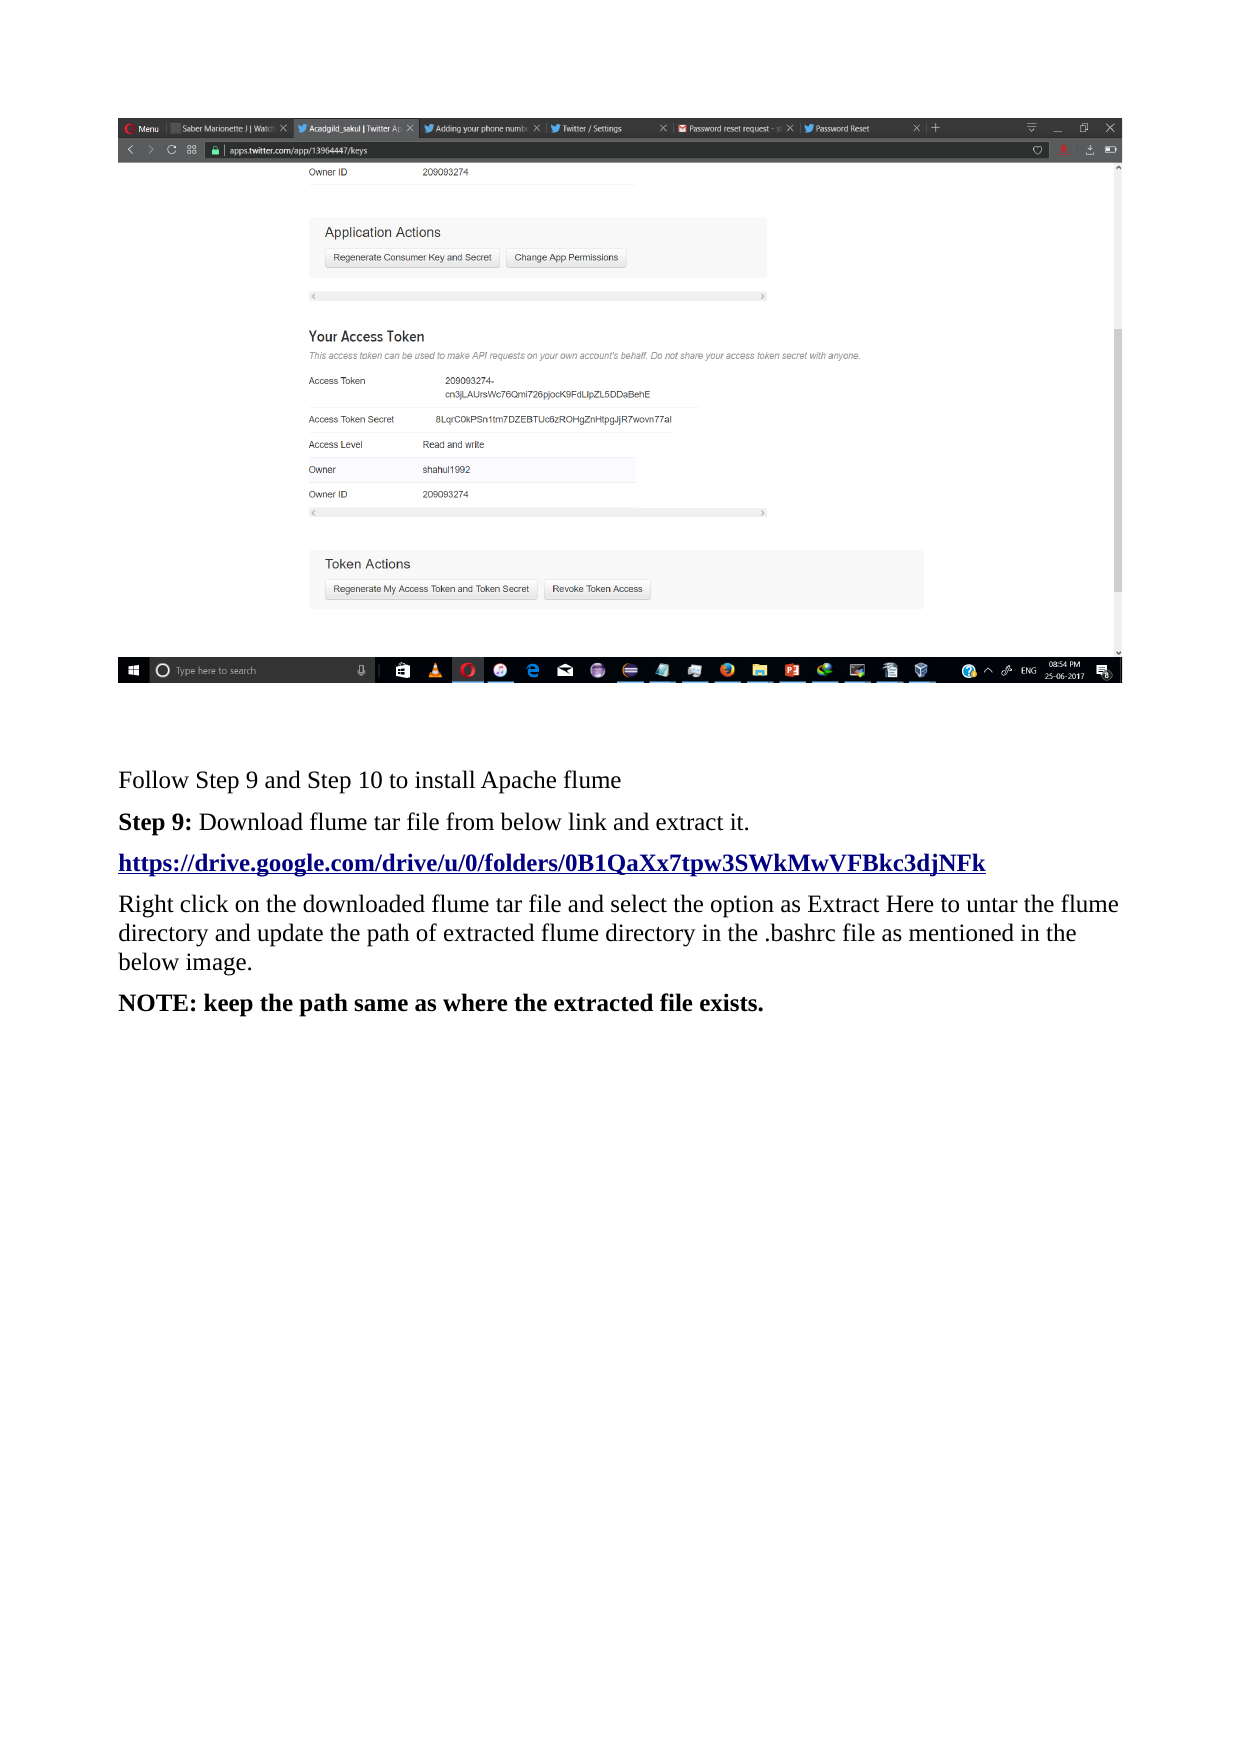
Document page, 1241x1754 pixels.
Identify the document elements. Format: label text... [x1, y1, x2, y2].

text https://drive.google.com/drive/u/0/folders/0B1QaXx7tpw3SWkMwVFBkc3djNFk [118, 848, 1122, 877]
text Step 9: Download flume tar file from below link and extract it. [118, 807, 1122, 835]
text Right click on the downloaded flume tar file and select the option as Extract Here to untar the flume directory and update the path of extracted flume directory in the .bashrc file as mentioned in the below image. [118, 889, 1122, 975]
text Follow Step 9 and Step 10 to install Apache flume [118, 765, 1122, 794]
text NOTE: keep the path same as where the extracted file exists. [118, 988, 1122, 1017]
picture [118, 118, 1123, 683]
